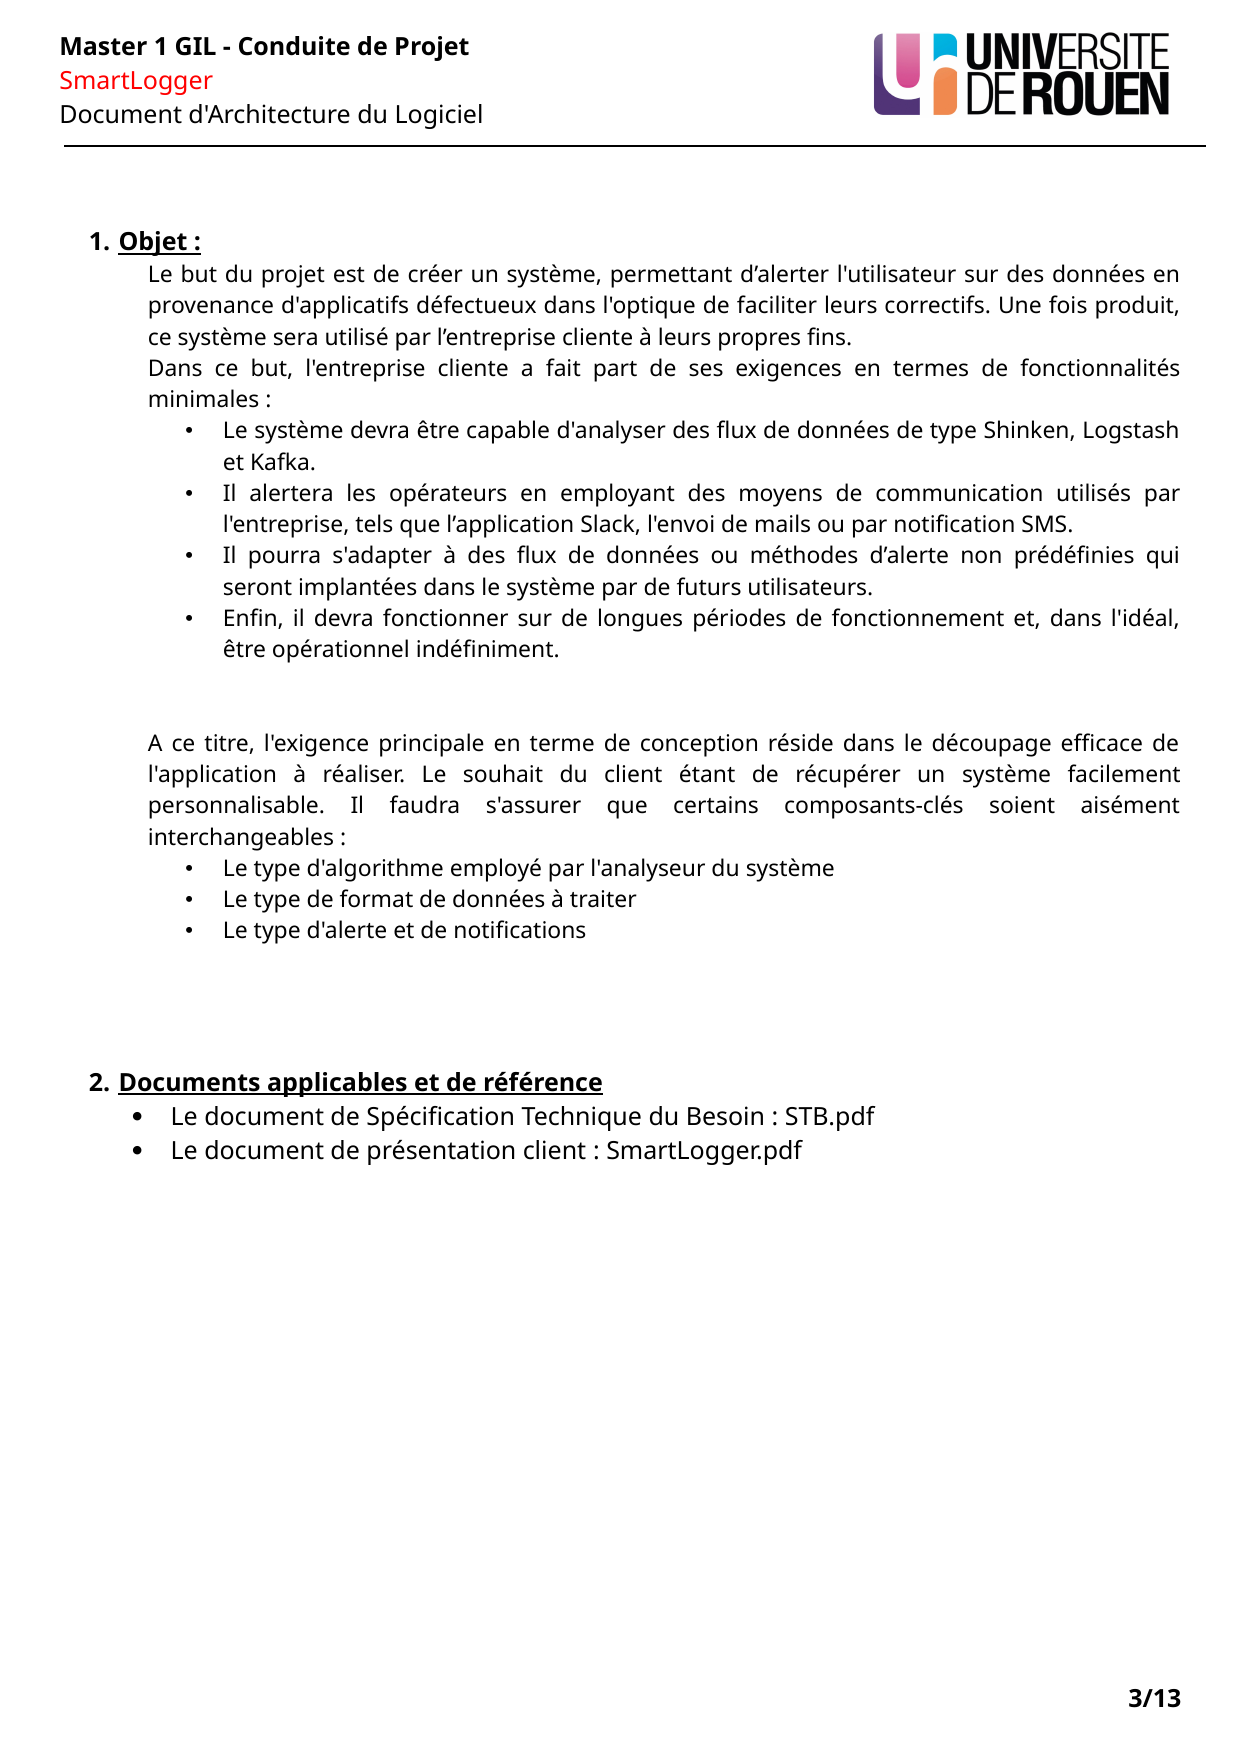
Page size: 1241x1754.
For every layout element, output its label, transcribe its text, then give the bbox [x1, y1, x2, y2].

text A ce titre, l'exigence principale en terme de conception réside dans le découpage efficace de l'application à réaliser. Le souhait du client étant de récupérer un système facilement personnalisable. Il faudra s'assurer que certains composants-clés soient aisément interchangeables : [148, 727, 1181, 852]
list Il alertera les opérateurs en employant des moyens de communication utilisés par l'entreprise, tels que l’application Slack, l'envoi de mails ou par notification SMS. [185, 477, 1181, 539]
list Il pourra s'adapter à des flux de données ou méthodes d’alerte non prédéfinies qui seront implantées dans le système par de futurs utilisateurs. [185, 539, 1181, 602]
list Le système devra être capable d'analyser des flux de données de type Shinken, Logstash et Kafka. [185, 414, 1181, 477]
list Le document de Spécification Technique du Besoin : STB.pdf [133, 1098, 1181, 1132]
list Le type d'algorithme employé par l'analyseur du système [185, 852, 1181, 883]
text Le but du projet est de créer un système, permettant d’alerter l'utilisateur sur des données en provenance d'applicatifs défectueux dans l'optique de faciliter leurs correctifs. Une fois produit, ce système sera utilisé par l’entreprise cliente à leurs propres fins. [148, 258, 1181, 352]
subtitle Documents applicables et de référence [89, 1064, 1181, 1098]
list Enfin, il devra fonctionner sur de longues périodes de fonctionnement et, dans l'idéal, être opérationnel indéfiniment. [185, 602, 1181, 664]
list Le document de présentation client : SmartLogger.pdf [133, 1132, 1181, 1167]
list Le type d'alerte et de notifications [185, 914, 1181, 946]
text Dans ce but, l'entreprise cliente a fait part de ses exigences en termes de fonctionnalités minimales : [148, 352, 1181, 414]
list Le type de format de données à traiter [185, 883, 1181, 914]
subtitle Objet : [89, 224, 1181, 258]
picture [872, 32, 1170, 118]
